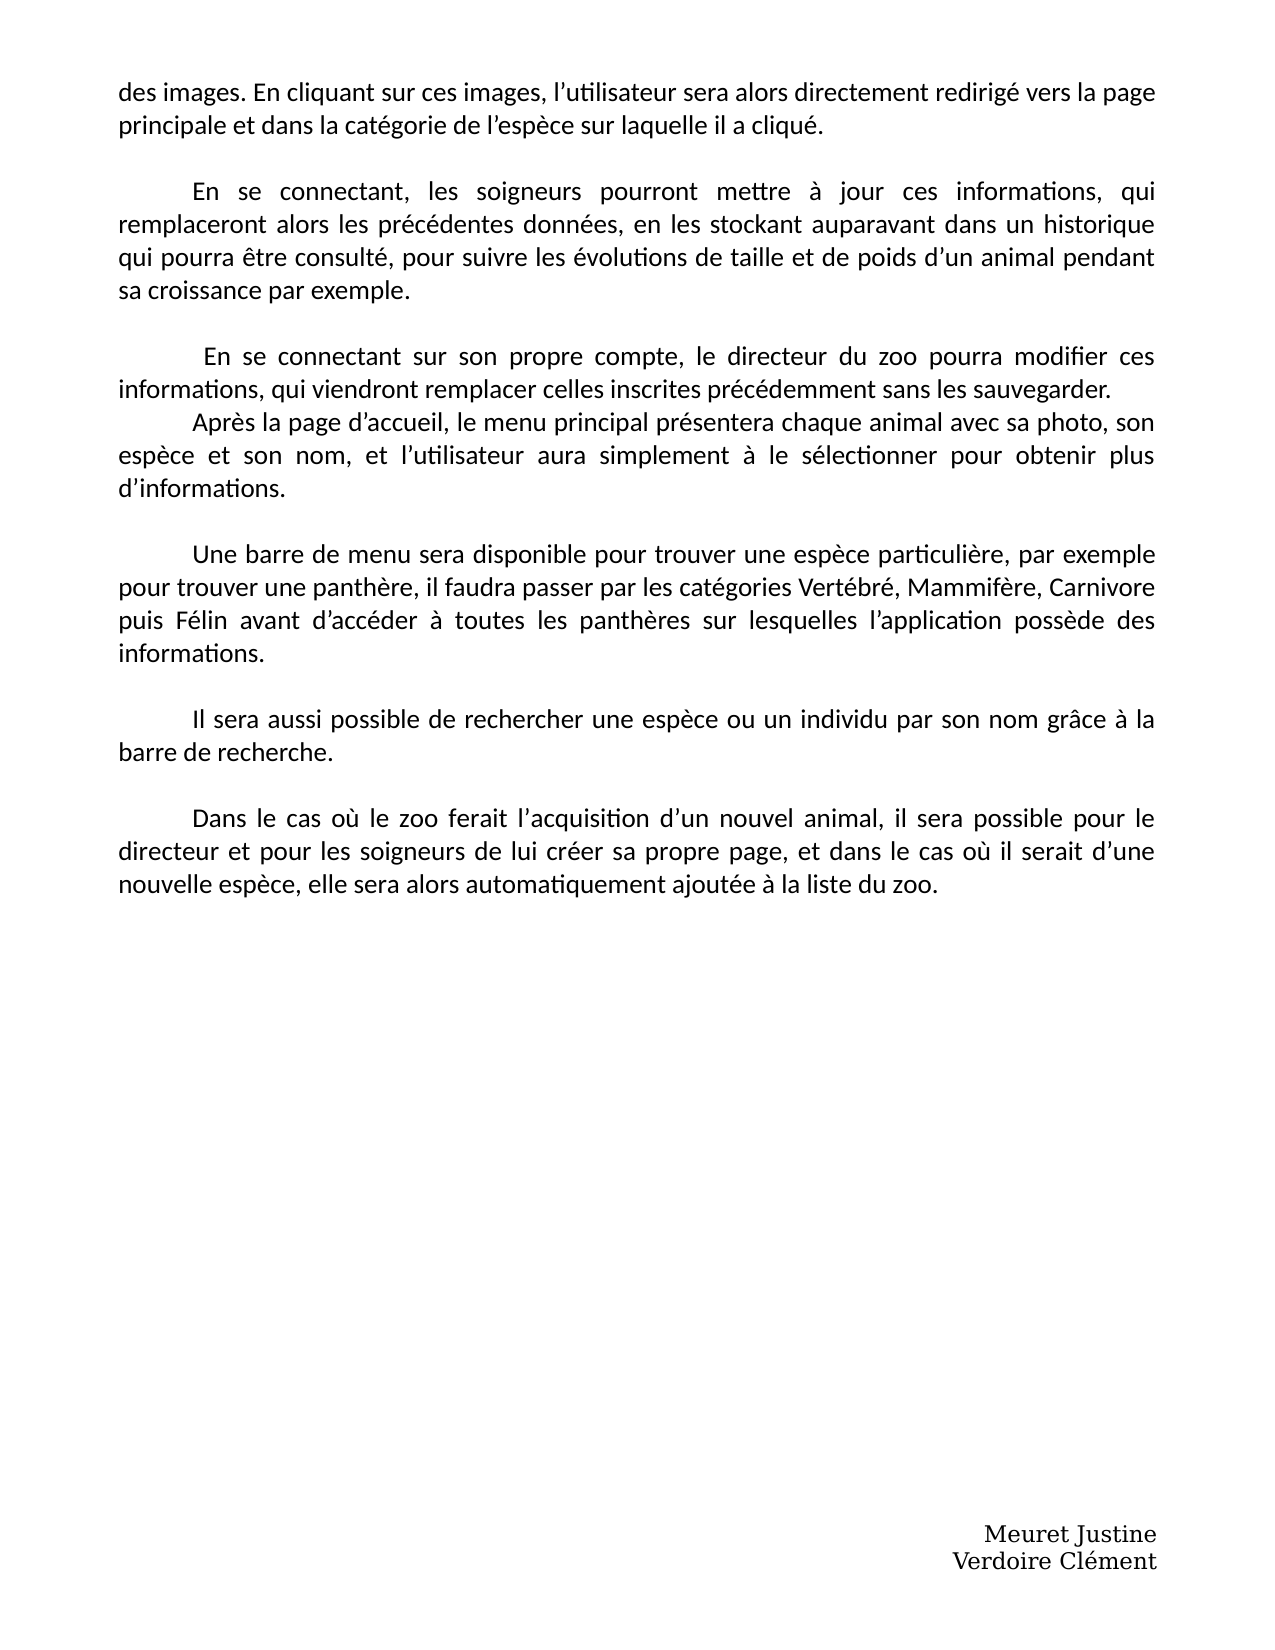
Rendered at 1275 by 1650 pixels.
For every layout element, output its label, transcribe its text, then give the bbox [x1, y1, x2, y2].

text Une barre de menu sera disponible pour trouver une espèce particulière, par exemple pour trouver une panthère, il faudra passer par les catégories Vertébré, Mammifère, Carnivore puis Félin avant d’accéder à toutes les panthères sur lesquelles l’application possède des informations. [118, 537, 1157, 669]
text des images. En cliquant sur ces images, l’utilisateur sera alors directement redirigé vers la page principale et dans la catégorie de l’espèce sur laquelle il a cliqué. [118, 75, 1157, 141]
text En se connectant sur son propre compte, le directeur du zoo pourra modifier ces informations, qui viendront remplacer celles inscrites précédemment sans les sauvegarder. [118, 339, 1157, 405]
text Dans le cas où le zoo ferait l’acquisition d’un nouvel animal, il sera possible pour le directeur et pour les soigneurs de lui créer sa propre page, et dans le cas où il serait d’une nouvelle espèce, elle sera alors automatiquement ajoutée à la liste du zoo. [118, 801, 1157, 901]
text Après la page d’accueil, le menu principal présentera chaque animal avec sa photo, son espèce et son nom, et l’utilisateur aura simplement à le sélectionner pour obtenir plus d’informations. [118, 405, 1157, 504]
text En se connectant, les soigneurs pourront mettre à jour ces informations, qui remplaceront alors les précédentes données, en les stockant auparavant dans un historique qui pourra être consulté, pour suivre les évolutions de taille et de poids d’un animal pendant sa croissance par exemple. [118, 174, 1157, 306]
text Il sera aussi possible de rechercher une espèce ou un individu par son nom grâce à la barre de recherche. [118, 702, 1157, 768]
